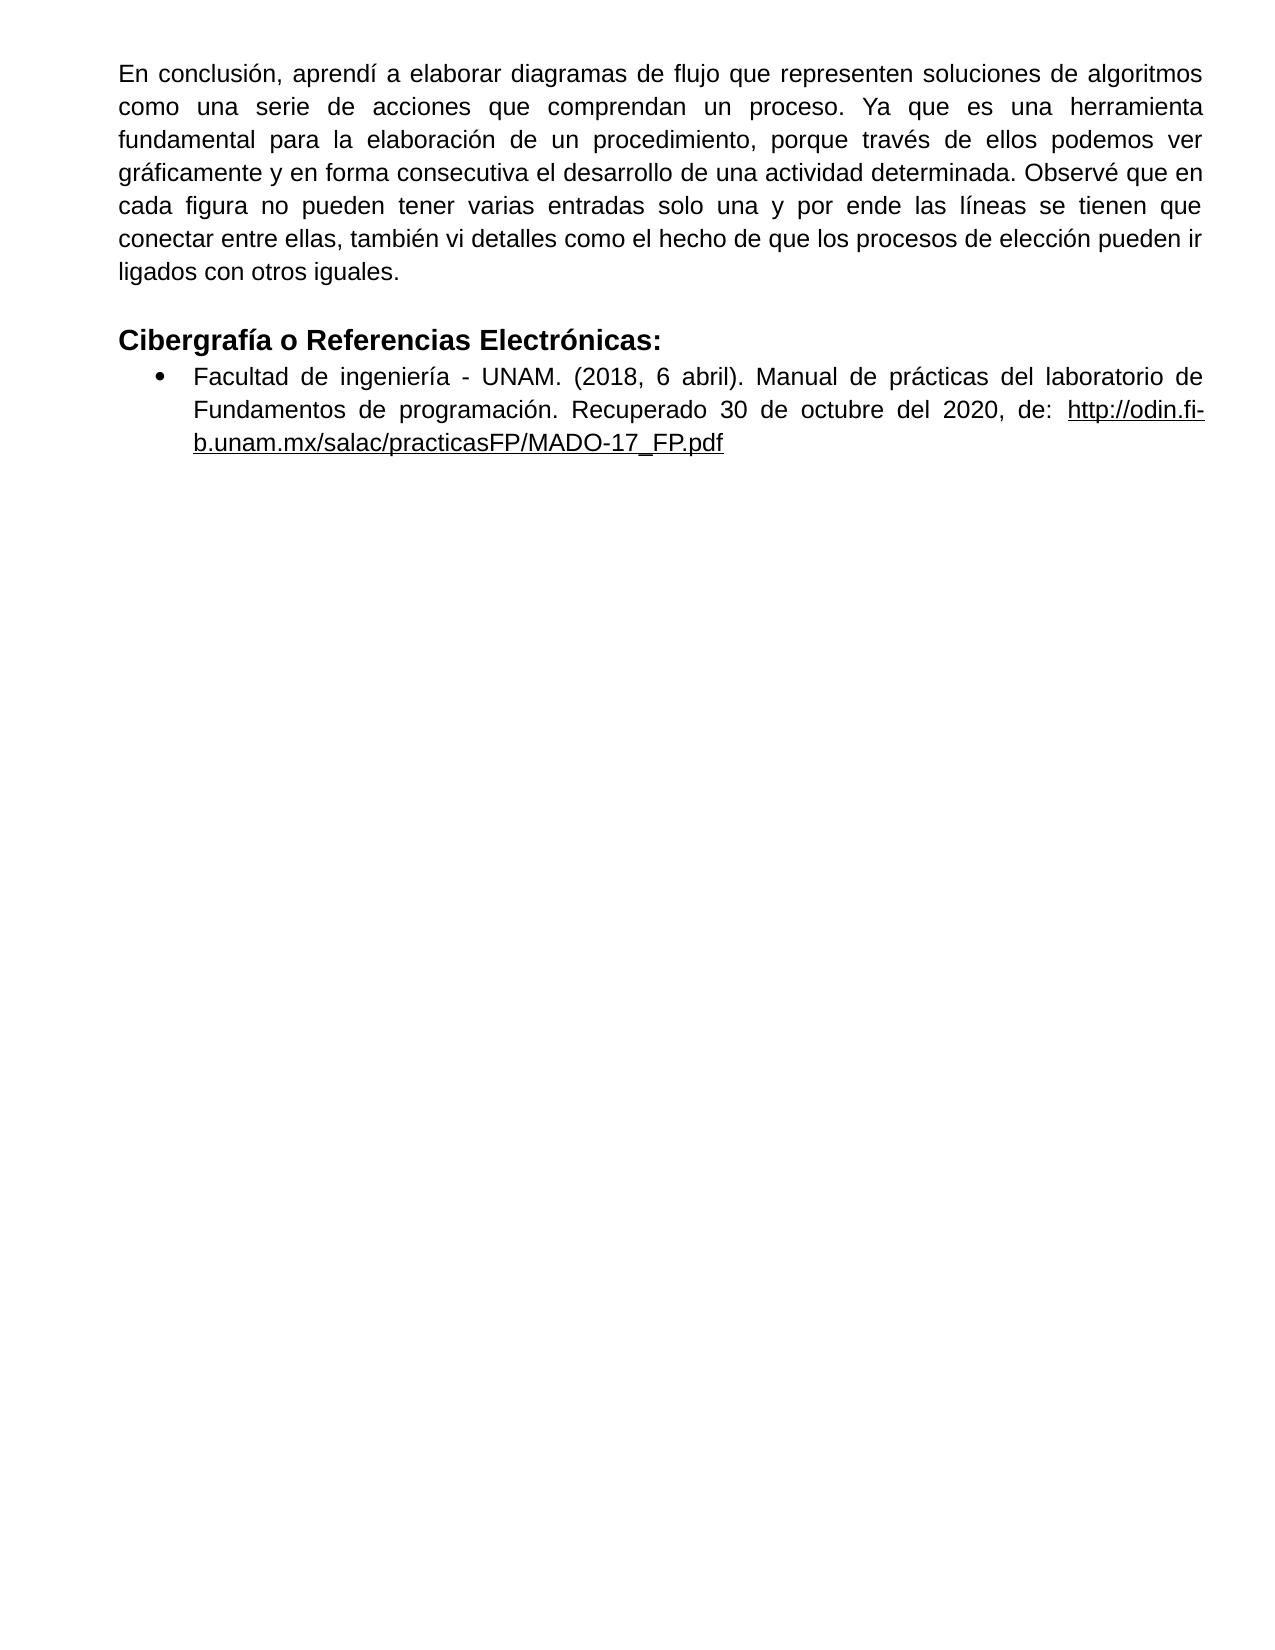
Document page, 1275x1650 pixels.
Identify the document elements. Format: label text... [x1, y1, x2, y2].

text Cibergrafía o Referencias Electrónicas: [118, 323, 1205, 357]
list Facultad de ingeniería - UNAM. (2018, 6 abril). Manual de prácticas del laboratorio de Fundamentos de programación. Recuperado 30 de octubre del 2020, de: http://odin.fi-b.unam.mx/salac/practicasFP/MADO-17_FP.pdf [156, 362, 1205, 457]
text En conclusión, aprendí a elaborar diagramas de flujo que representen soluciones de algoritmos como una serie de acciones que comprendan un proceso. Ya que es una herramienta fundamental para la elaboración de un procedimiento, porque través de ellos podemos ver gráficamente y en forma consecutiva el desarrollo de una actividad determinada. Observé que en cada figura no pueden tener varias entradas solo una y por ende las líneas se tienen que conectar entre ellas, también vi detalles como el hecho de que los procesos de elección pueden ir ligados con otros iguales. [118, 59, 1205, 286]
